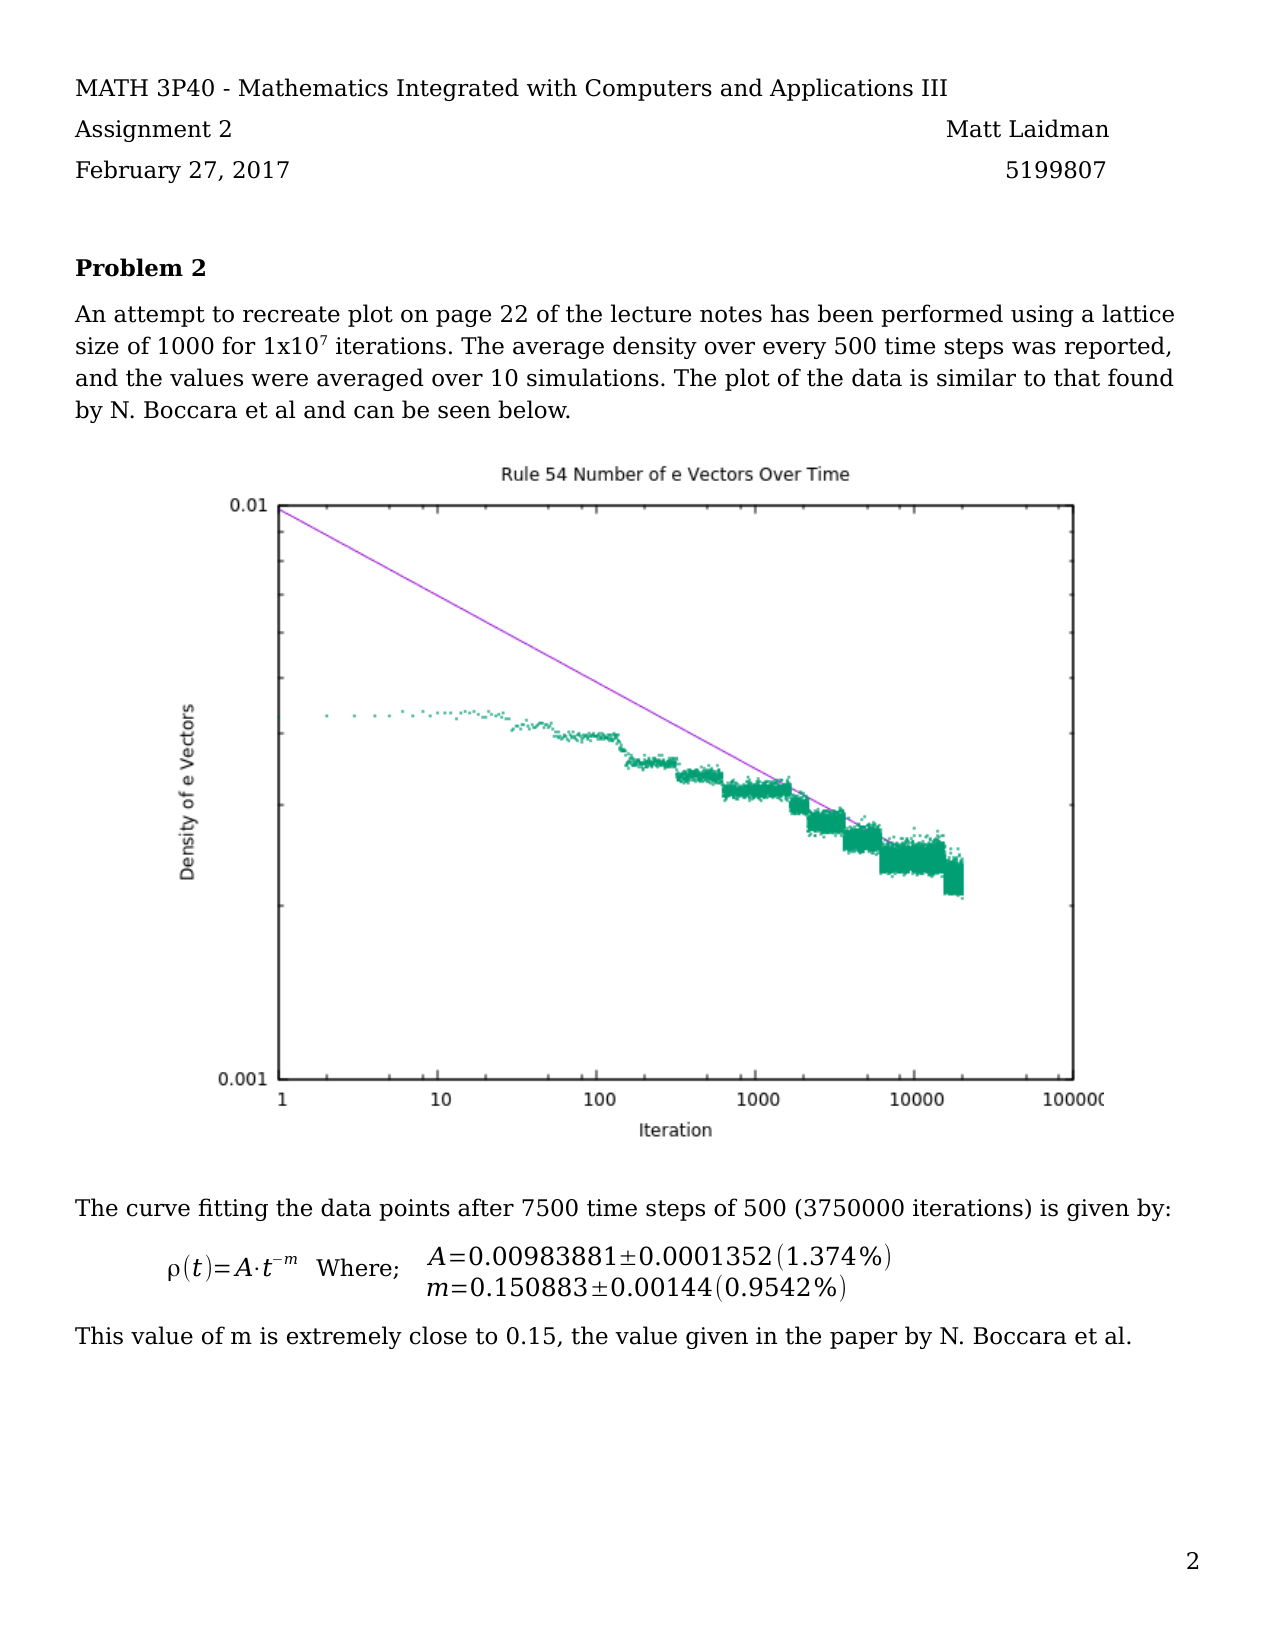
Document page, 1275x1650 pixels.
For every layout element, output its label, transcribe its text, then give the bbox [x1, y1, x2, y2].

text The curve fitting the data points after 7500 time steps of 500 (3750000 iterations) is given by: [75, 1195, 1200, 1222]
text Problem 2 [75, 254, 1200, 281]
text An attempt to recreate plot on page 22 of the lecture notes has been performed using a lattice size of 1000 for 1x107 iterations. The average density over every 500 time steps was reported, and the values were averaged over 10 simulations. The plot of the data is similar to that found by N. Boccara et al and can be seen below. [75, 301, 1200, 424]
text Where; [75, 1242, 1200, 1304]
text This value of m is extremely close to 0.15, the value given in the paper by N. Boccara et al. [75, 1323, 1200, 1350]
picture [171, 443, 1104, 1144]
